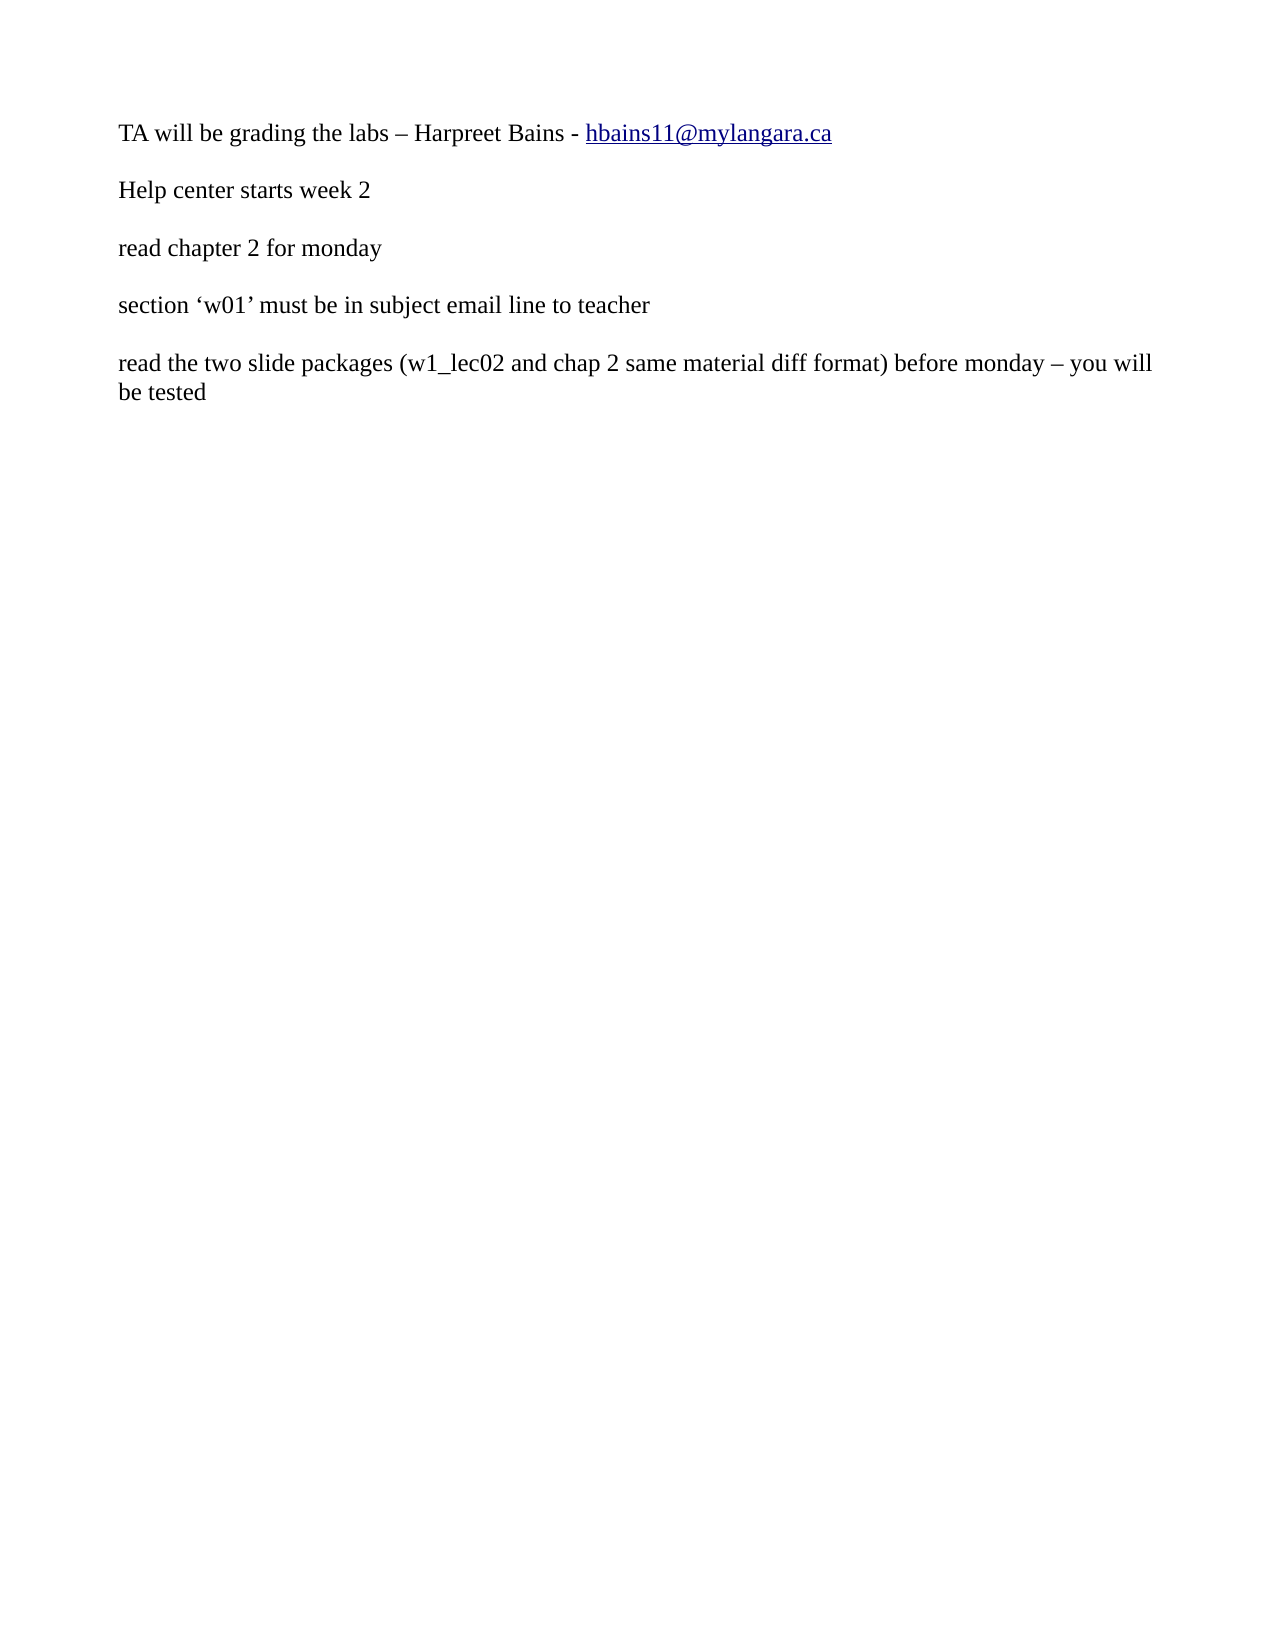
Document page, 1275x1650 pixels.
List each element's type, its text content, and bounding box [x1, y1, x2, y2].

text read chapter 2 for monday [118, 233, 1157, 262]
text section ‘w01’ must be in subject email line to teacher [118, 291, 1157, 319]
text read the two slide packages (w1_lec02 and chap 2 same material diff format) before monday – you will be tested [118, 348, 1157, 406]
text TA will be grading the labs – Harpreet Bains - hbains11@mylangara.ca [118, 118, 1157, 147]
text Help center starts week 2 [118, 176, 1157, 204]
